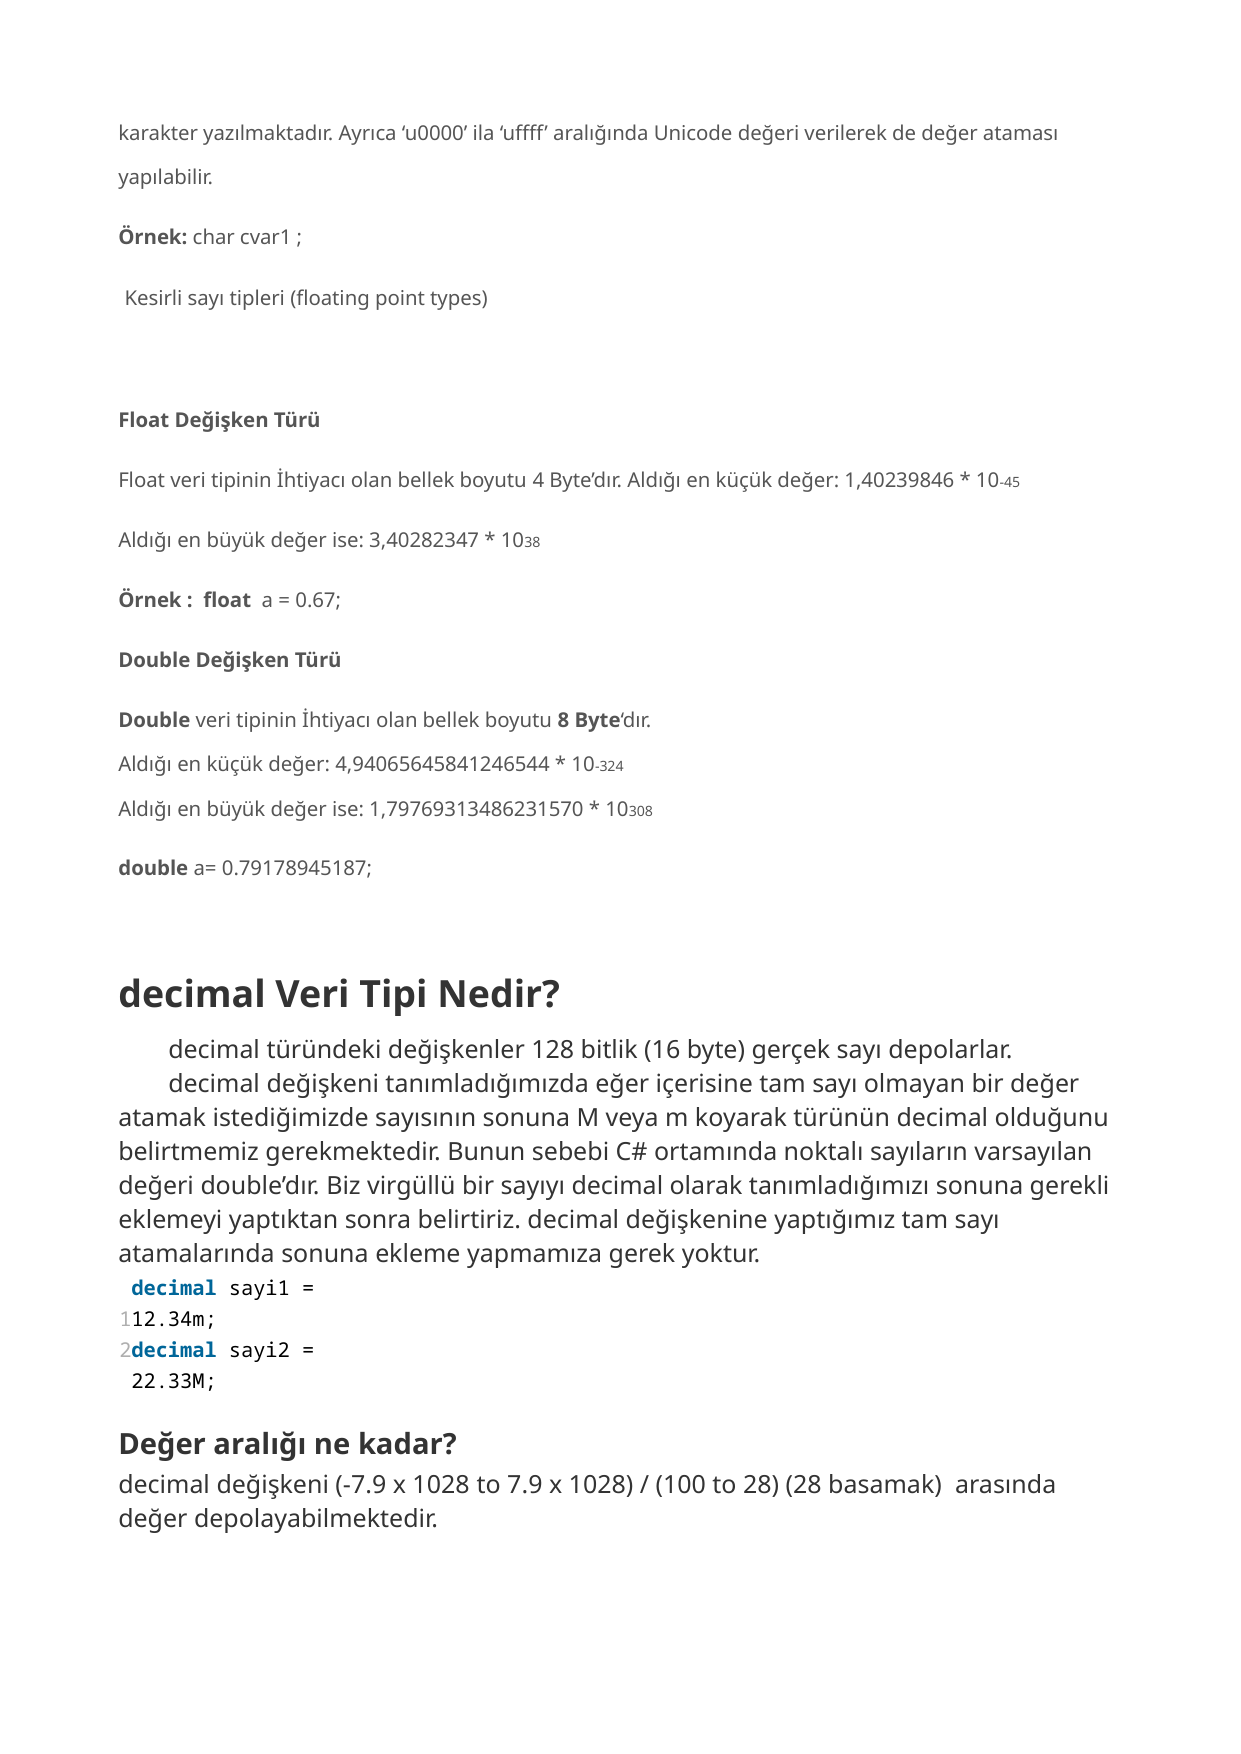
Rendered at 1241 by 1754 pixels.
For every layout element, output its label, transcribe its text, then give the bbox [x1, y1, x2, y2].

subtitle Değer aralığı ne kadar? [118, 1423, 1122, 1463]
text Double veri tipinin İhtiyacı olan bellek boyutu 8 Byte‘dır. Aldığı en küçük değer: 4,94065645841246544 * 10-324 Aldığı en büyük değer ise: 1,79769313486231570 * 10308 [118, 706, 1122, 822]
text decimal değişkeni tanımladığımızda eğer içerisine tam sayı olmayan bir değer atamak istediğimizde sayısının sonuna M veya m koyarak türünün decimal olduğunu belirtmemiz gerekmektedir. Bunun sebebi C# ortamında noktalı sayıların varsayılan değeri double’dır. Biz virgüllü bir sayıyı decimal olarak tanımladığımızı sonuna gerekli eklemeyi yaptıktan sonra belirtiriz. decimal değişkenine yaptığımız tam sayı atamalarında sonuna ekleme yapmamıza gerek yoktur. [118, 1065, 1122, 1270]
text Aldığı en büyük değer ise: 3,40282347 * 1038 [118, 526, 1122, 554]
table_header 1 2 [118, 1270, 131, 1395]
text double a= 0.79178945187; [118, 854, 1122, 882]
text karakter yazılmaktadır. Ayrıca ‘u0000’ ila ‘uffff’ aralığında Unicode değeri verilerek de değer ataması yapılabilir. [118, 118, 1122, 190]
text decimal değişkeni (-7.9 x 1028 to 7.9 x 1028) / (100 to 28) (28 basamak) arasında değer depolayabilmektedir. [118, 1467, 1122, 1535]
subtitle decimal Veri Tipi Nedir? [118, 968, 1122, 1019]
text decimal türündeki değişkenler 128 bitlik (16 byte) gerçek sayı depolarlar. [118, 1031, 1122, 1065]
text Örnek: char cvar1 ; [118, 222, 1122, 250]
text Kesirli sayı tipleri (floating point types) [118, 282, 1122, 311]
text Float veri tipinin İhtiyacı olan bellek boyutu 4 Byte’dır. Aldığı en küçük değer: 1,40239846 * 10-45 [118, 466, 1122, 494]
table_header decimal sayi1 = 12.34m; decimal sayi2 = 22.33M; [131, 1270, 388, 1395]
text Örnek : float a = 0.67; [118, 586, 1122, 613]
text Float Değişken Türü [118, 406, 1122, 434]
text Double Değişken Türü [118, 646, 1122, 673]
